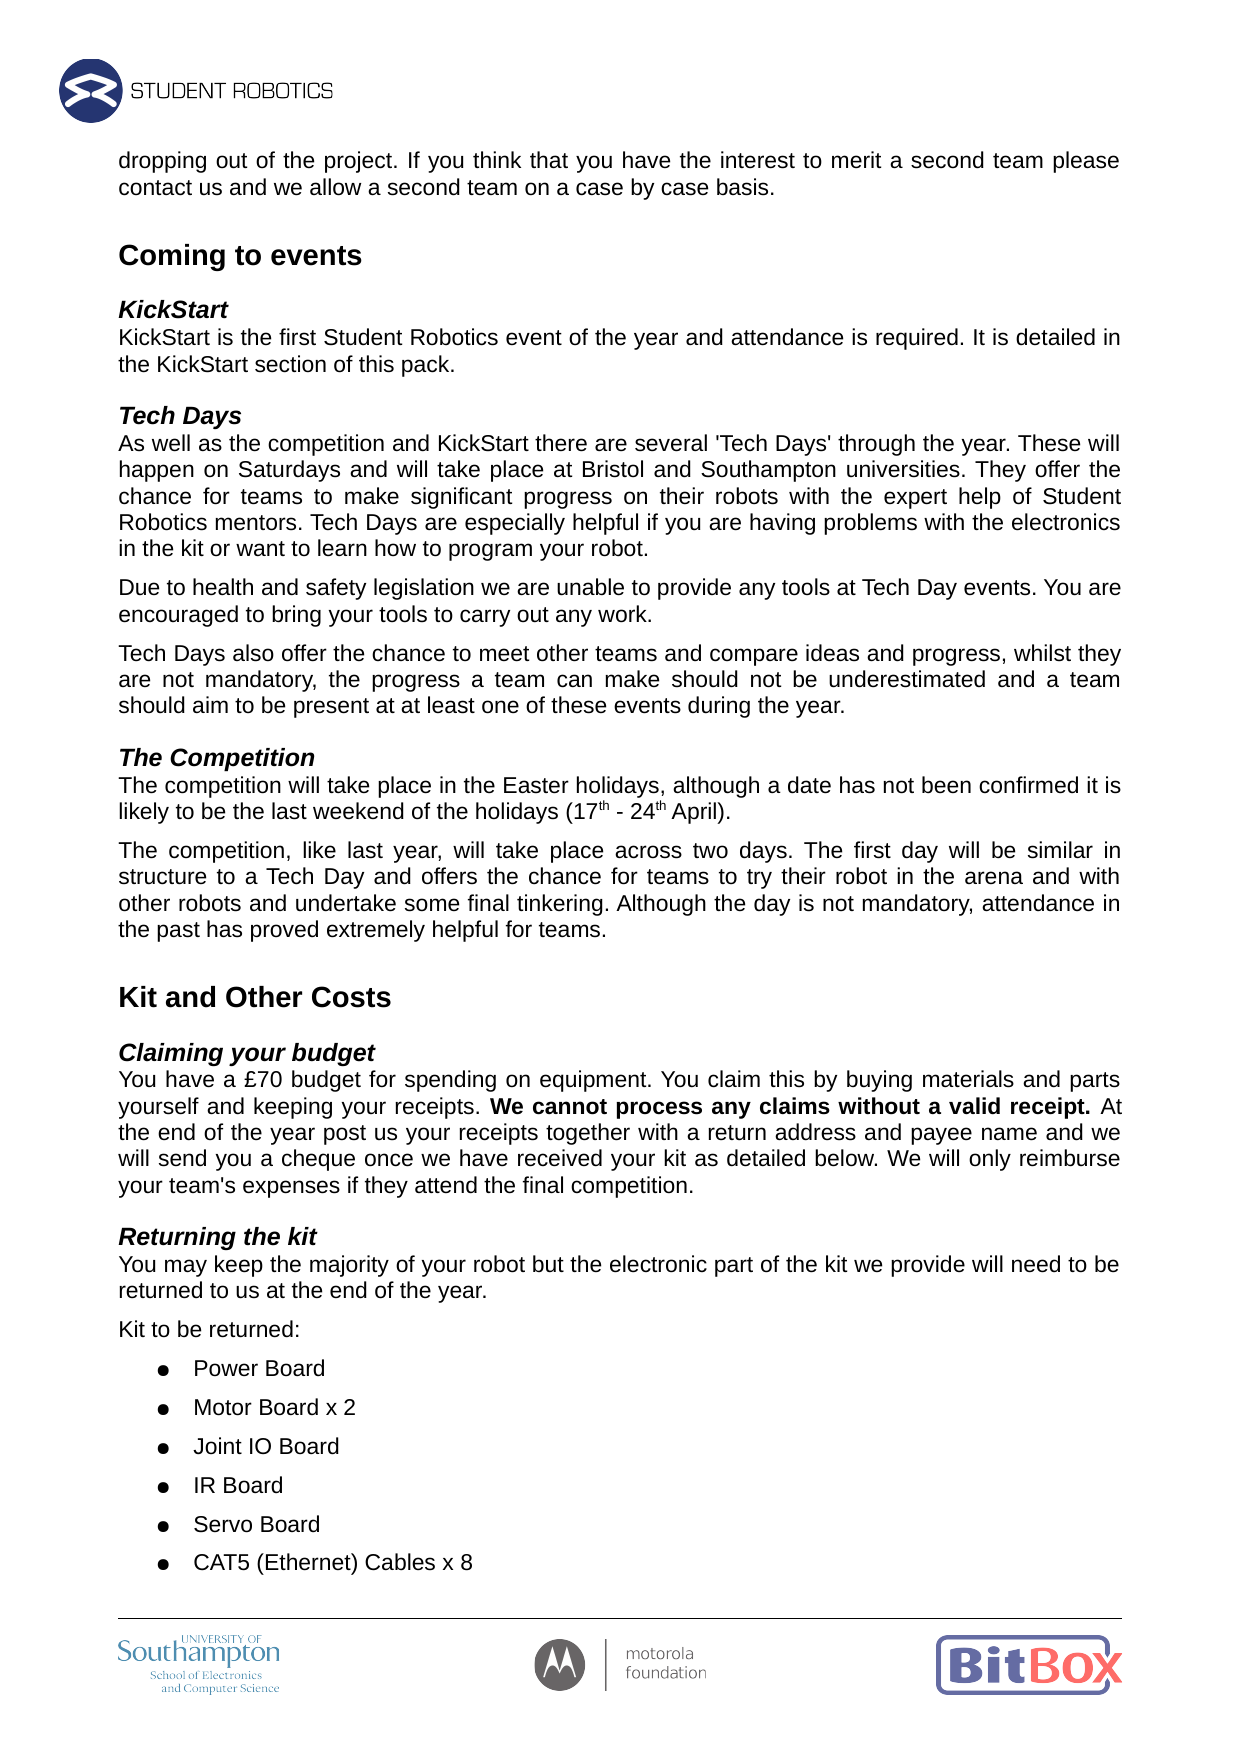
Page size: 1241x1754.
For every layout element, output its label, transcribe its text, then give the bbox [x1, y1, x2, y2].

text You may keep the majority of your robot but the electronic part of the kit we provide will need to be returned to us at the end of the year. [118, 1251, 1122, 1304]
subtitle The Competition [118, 743, 1122, 772]
text Tech Days also offer the chance to meet other teams and compare ideas and progress, whilst they are not mandatory, the progress a team can make should not be underestimated and a team should aim to be present at at least one of these events during the year. [118, 639, 1122, 718]
text dropping out of the project. If you think that you have the interest to merit a second team please contact us and we allow a second team on a case by case basis. [118, 147, 1122, 200]
list Power Board [156, 1355, 1122, 1381]
subtitle Coming to events [118, 238, 1122, 271]
subtitle Tech Days [118, 401, 1122, 430]
text Due to health and safety legislation we are unable to provide any tools at Tech Day events. You are encouraged to bring your tools to carry out any work. [118, 574, 1122, 627]
list IR Board [156, 1472, 1122, 1498]
text As well as the competition and KickStart there are several 'Tech Days' through the year. These will happen on Saturdays and will take place at Bristol and Southampton universities. They offer the chance for teams to make significant progress on their robots with the expert help of Student Robotics mentors. Tech Days are especially helpful if you are having problems with the electronics in the kit or want to learn how to program your robot. [118, 430, 1122, 562]
subtitle Returning the kit [118, 1222, 1122, 1251]
picture [59, 59, 333, 123]
text The competition, like last year, will take place across two days. The first day will be similar in structure to a Tech Day and offers the chance for teams to try their robot in the arena and with other robots and undertake some final tinkering. Although the day is not mandatory, attendance in the past has proved extremely helpful for teams. [118, 837, 1122, 942]
text Kit to be returned: [118, 1316, 1122, 1343]
subtitle KickStart [118, 296, 1122, 324]
subtitle Claiming your budget [118, 1037, 1122, 1066]
text The competition will take place in the Easter holidays, although a date has not been confirmed it is likely to be the last weekend of the holidays (17th - 24th April). [118, 772, 1122, 824]
text KickStart is the first Student Robotics event of the year and attendance is required. It is detailed in the KickStart section of this pack. [118, 324, 1122, 377]
list Servo Board [156, 1511, 1122, 1537]
list Joint IO Board [156, 1433, 1122, 1459]
list Motor Board x 2 [156, 1394, 1122, 1420]
list CAT5 (Ethernet) Cables x 8 [156, 1549, 1122, 1576]
subtitle Kit and Other Costs [118, 980, 1122, 1013]
text You have a £70 budget for spending on equipment. You claim this by buying materials and parts yourself and keeping your receipts. We cannot process any claims without a valid receipt. At the end of the year post us your receipts together with a return address and payee name and we will send you a cheque once we have received your kit as detailed below. We will only reimburse your team's expenses if they attend the final competition. [118, 1066, 1122, 1198]
